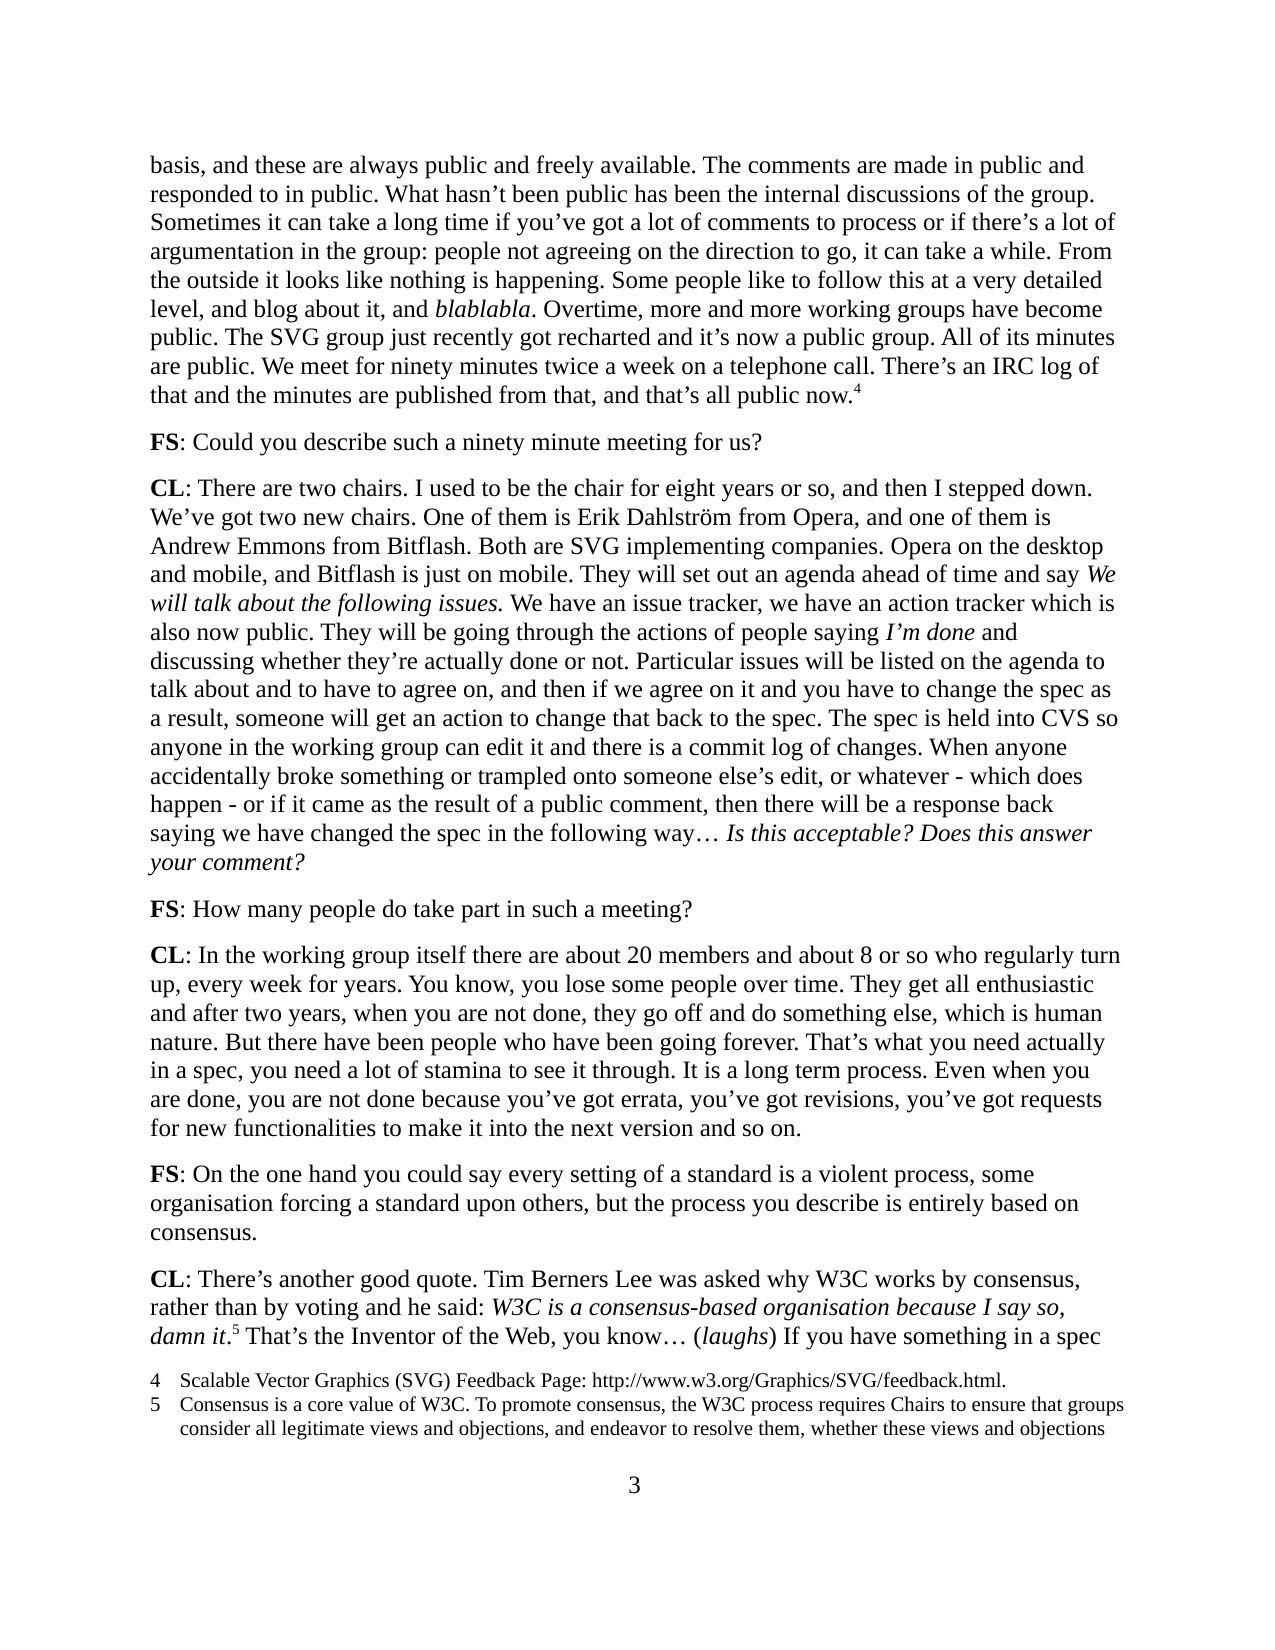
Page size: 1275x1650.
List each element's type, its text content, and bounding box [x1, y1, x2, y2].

text FS: On the one hand you could say every setting of a standard is a violent process, some organisation forcing a standard upon others, but the process you describe is entirely based on consensus. [150, 1159, 1125, 1246]
text FS: How many people do take part in such a meeting? [150, 894, 1125, 922]
text basis, and these are always public and freely available. The comments are made in public and responded to in public. What hasn’t been public has been the internal discussions of the group. Sometimes it can take a long time if you’ve got a lot of comments to process or if there’s a lot of argumentation in the group: people not agreeing on the direction to go, it can take a while. From the outside it looks like nothing is happening. Some people like to follow this at a very detailed level, and blog about it, and blablabla. Overtime, more and more working groups have become public. The SVG group just recently got recharted and it’s now a public group. All of its minutes are public. We meet for ninety minutes twice a week on a telephone call. There’s an IRC log of that and the minutes are published from that, and that’s all public now. [150, 150, 1125, 409]
text CL: In the working group itself there are about 20 members and about 8 or so who regularly turn up, every week for years. You know, you lose some people over time. They get all enthusiastic and after two years, when you are not done, they go off and do something else, which is human nature. But there have been people who have been going forever. That’s what you need actually in a spec, you need a lot of stamina to see it through. It is a long term process. Even when you are done, you are not done because you’ve got errata, you’ve got revisions, you’ve got requests for new functionalities to make it into the next version and so on. [150, 940, 1125, 1142]
text CL: There are two chairs. I used to be the chair for eight years or so, and then I stepped down. We’ve got two new chairs. One of them is Erik Dahlström from Opera, and one of them is Andrew Emmons from Bitflash. Both are SVG implementing companies. Opera on the desktop and mobile, and Bitflash is just on mobile. They will set out an agenda ahead of time and say We will talk about the following issues. We have an issue tracker, we have an action tracker which is also now public. They will be going through the actions of people saying I’m done and discussing whether they’re actually done or not. Particular issues will be listed on the agenda to talk about and to have to agree on, and then if we agree on it and you have to change the spec as a result, someone will get an action to change that back to the spec. The spec is held into CVS so anyone in the working group can edit it and there is a commit log of changes. When anyone accidentally broke something or trampled onto someone else’s edit, or whatever - which does happen - or if it came as the result of a public comment, then there will be a response back saying we have changed the spec in the following way… Is this acceptable? Does this answer your comment? [150, 473, 1125, 876]
text Consensus is a core value of W3C. To promote consensus, the W3C process requires Chairs to ensure that groups consider all legitimate views and objections, and endeavor to resolve them, whether these views and objections [150, 1392, 1125, 1440]
text CL: There’s another good quote. Tim Berners Lee was asked why W3C works by consensus, rather than by voting and he said: W3C is a consensus-based organisation because I say so, damn it. That’s the Inventor of the Web, you know… (laughs) If you have something in a spec [150, 1264, 1125, 1350]
text Scalable Vector Graphics (SVG) Feedback Page: http://www.w3.org/Graphics/SVG/feedback.html. [150, 1368, 1125, 1392]
text FS: Could you describe such a ninety minute meeting for us? [150, 427, 1125, 455]
